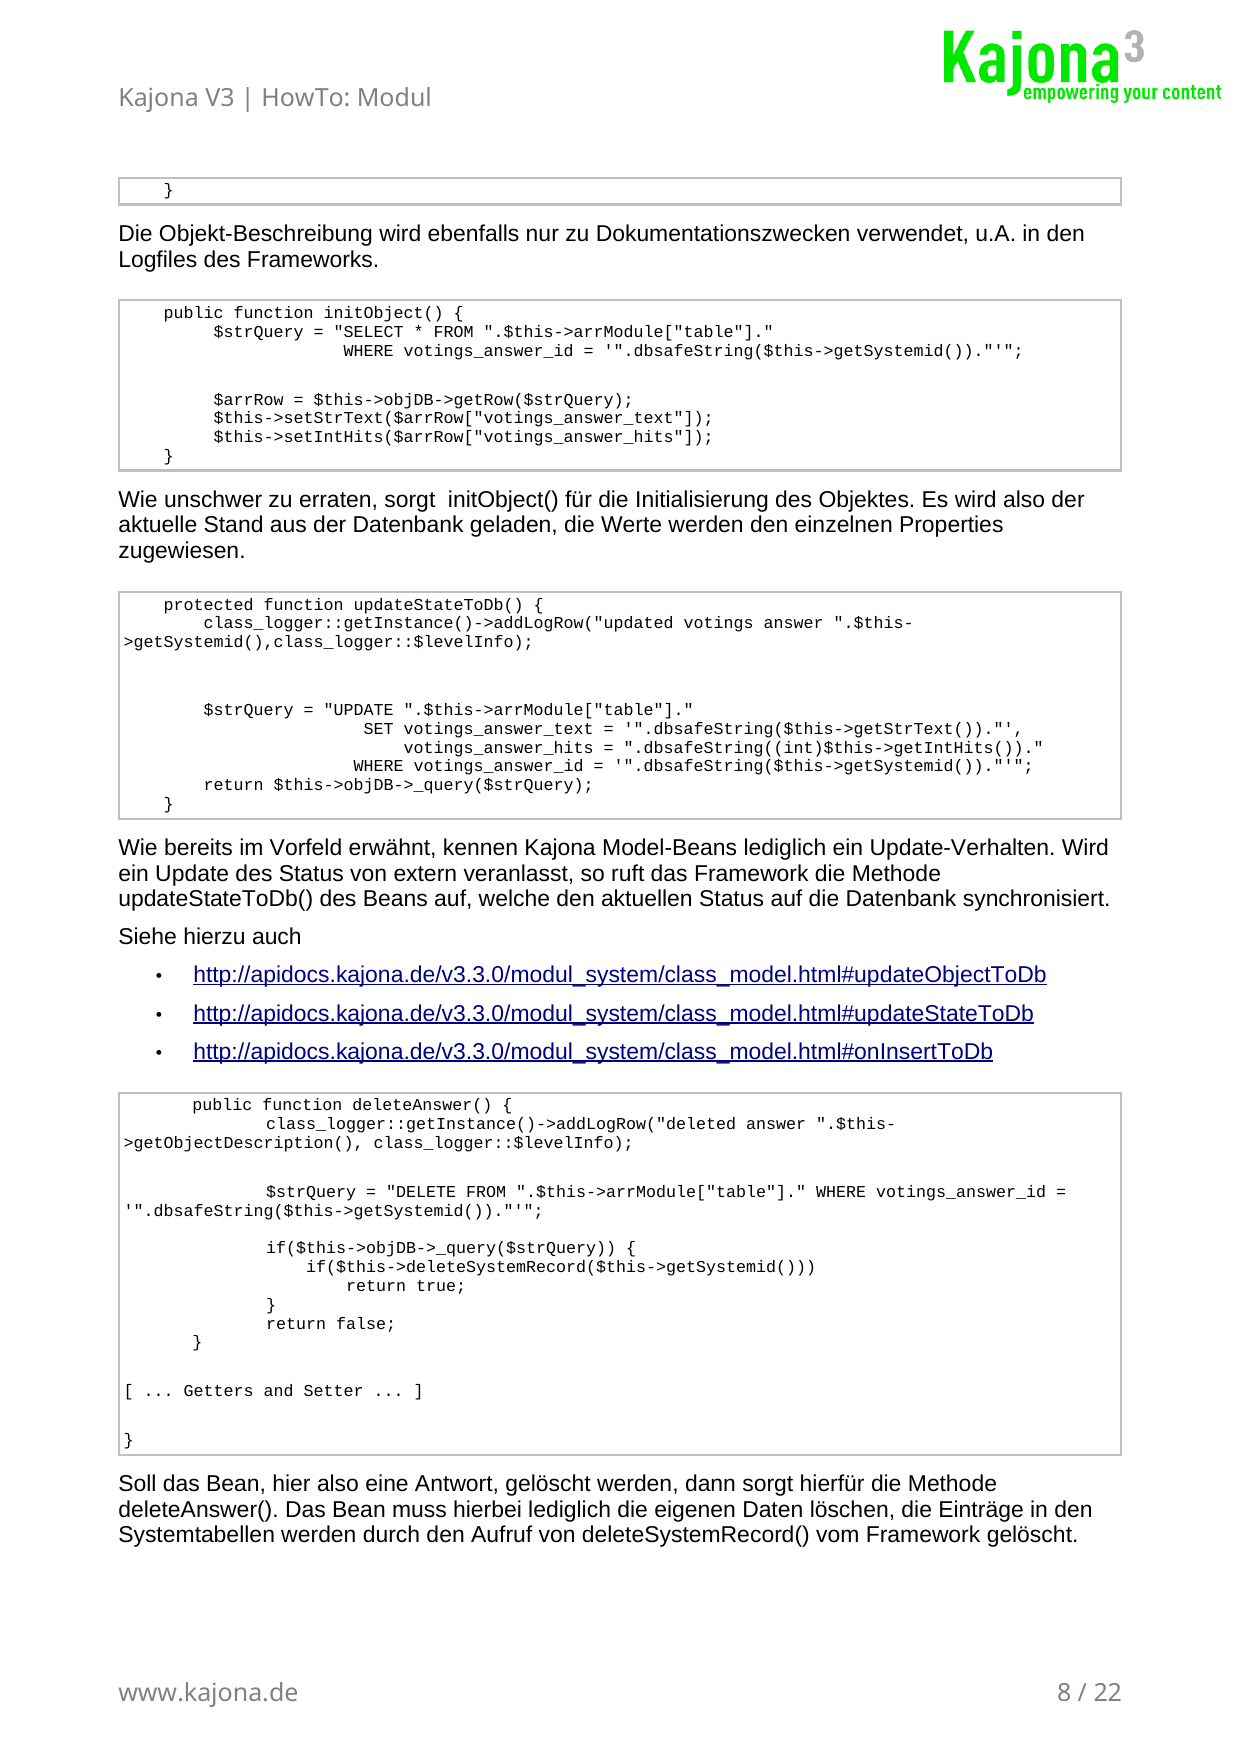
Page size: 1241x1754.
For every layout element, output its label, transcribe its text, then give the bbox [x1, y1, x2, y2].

list http://apidocs.kajona.de/v3.3.0/modul_system/class_model.html#onInsertToDb [156, 1038, 1122, 1064]
text $strQuery = "DELETE FROM ".$this->arrModule["table"]." WHERE votings_answer_id = '".dbsafeString($this->getSystemid())."'"; if($this->objDB->_query($strQuery)) { if($this->deleteSystemRecord($this->getSystemid())) return true; } return false; } [120, 1178, 1120, 1353]
text } [120, 179, 1120, 203]
text [ ... Getters and Setter ... ] [120, 1378, 1120, 1402]
text Wie unschwer zu erraten, sorgt initObject() für die Initialisierung des Objektes. Es wird also der aktuelle Stand aus der Datenbank geladen, die Werte werden den einzelnen Properties zugewiesen. [118, 487, 1122, 563]
text $strQuery = "UPDATE ".$this->arrModule["table"]." SET votings_answer_text = '".dbsafeString($this->getStrText())."', votings_answer_hits = ".dbsafeString((int)$this->getIntHits())." WHERE votings_answer_id = '".dbsafeString($this->getSystemid())."'"; return $this->objDB->_query($strQuery); } [120, 696, 1120, 818]
text public function initObject() { $strQuery = "SELECT * FROM ".$this->arrModule["table"]." WHERE votings_answer_id = '".dbsafeString($this->getSystemid())."'"; [120, 301, 1120, 361]
picture [944, 30, 1221, 103]
text Wie bereits im Vorfeld erwähnt, kennen Kajona Model-Beans lediglich ein Update-Verhalten. Wird ein Update des Status von extern veranlasst, so ruft das Framework die Methode updateStateToDb() des Beans auf, welche den aktuellen Status auf die Datenbank synchronisiert. [118, 835, 1122, 912]
list http://apidocs.kajona.de/v3.3.0/modul_system/class_model.html#updateObjectToDb [156, 962, 1122, 988]
list http://apidocs.kajona.de/v3.3.0/modul_system/class_model.html#updateStateToDb [156, 1000, 1122, 1026]
text } [120, 1427, 1120, 1454]
text Die Objekt-Beschreibung wird ebenfalls nur zu Dokumentationszwecken verwendet, u.A. in den Logfiles des Frameworks. [118, 221, 1122, 272]
text public function deleteAnswer() { class_logger::getInstance()->addLogRow("deleted answer ".$this->getObjectDescription(), class_logger::$levelInfo); [120, 1094, 1120, 1153]
text Soll das Bean, hier also eine Antwort, gelöscht werden, dann sorgt hierfür die Methode deleteAnswer(). Das Bean muss hierbei lediglich die eigenen Daten löschen, die Einträge in den Systemtabellen werden durch den Aufruf von deleteSystemRecord() vom Framework gelöscht. [118, 1471, 1122, 1548]
text $arrRow = $this->objDB->getRow($strQuery); $this->setStrText($arrRow["votings_answer_text"]); $this->setIntHits($arrRow["votings_answer_hits"]); } [120, 386, 1120, 469]
text Siehe hierzu auch [118, 924, 1122, 950]
text protected function updateStateToDb() { class_logger::getInstance()->addLogRow("updated votings answer ".$this->getSystemid(),class_logger::$levelInfo); [120, 593, 1120, 671]
